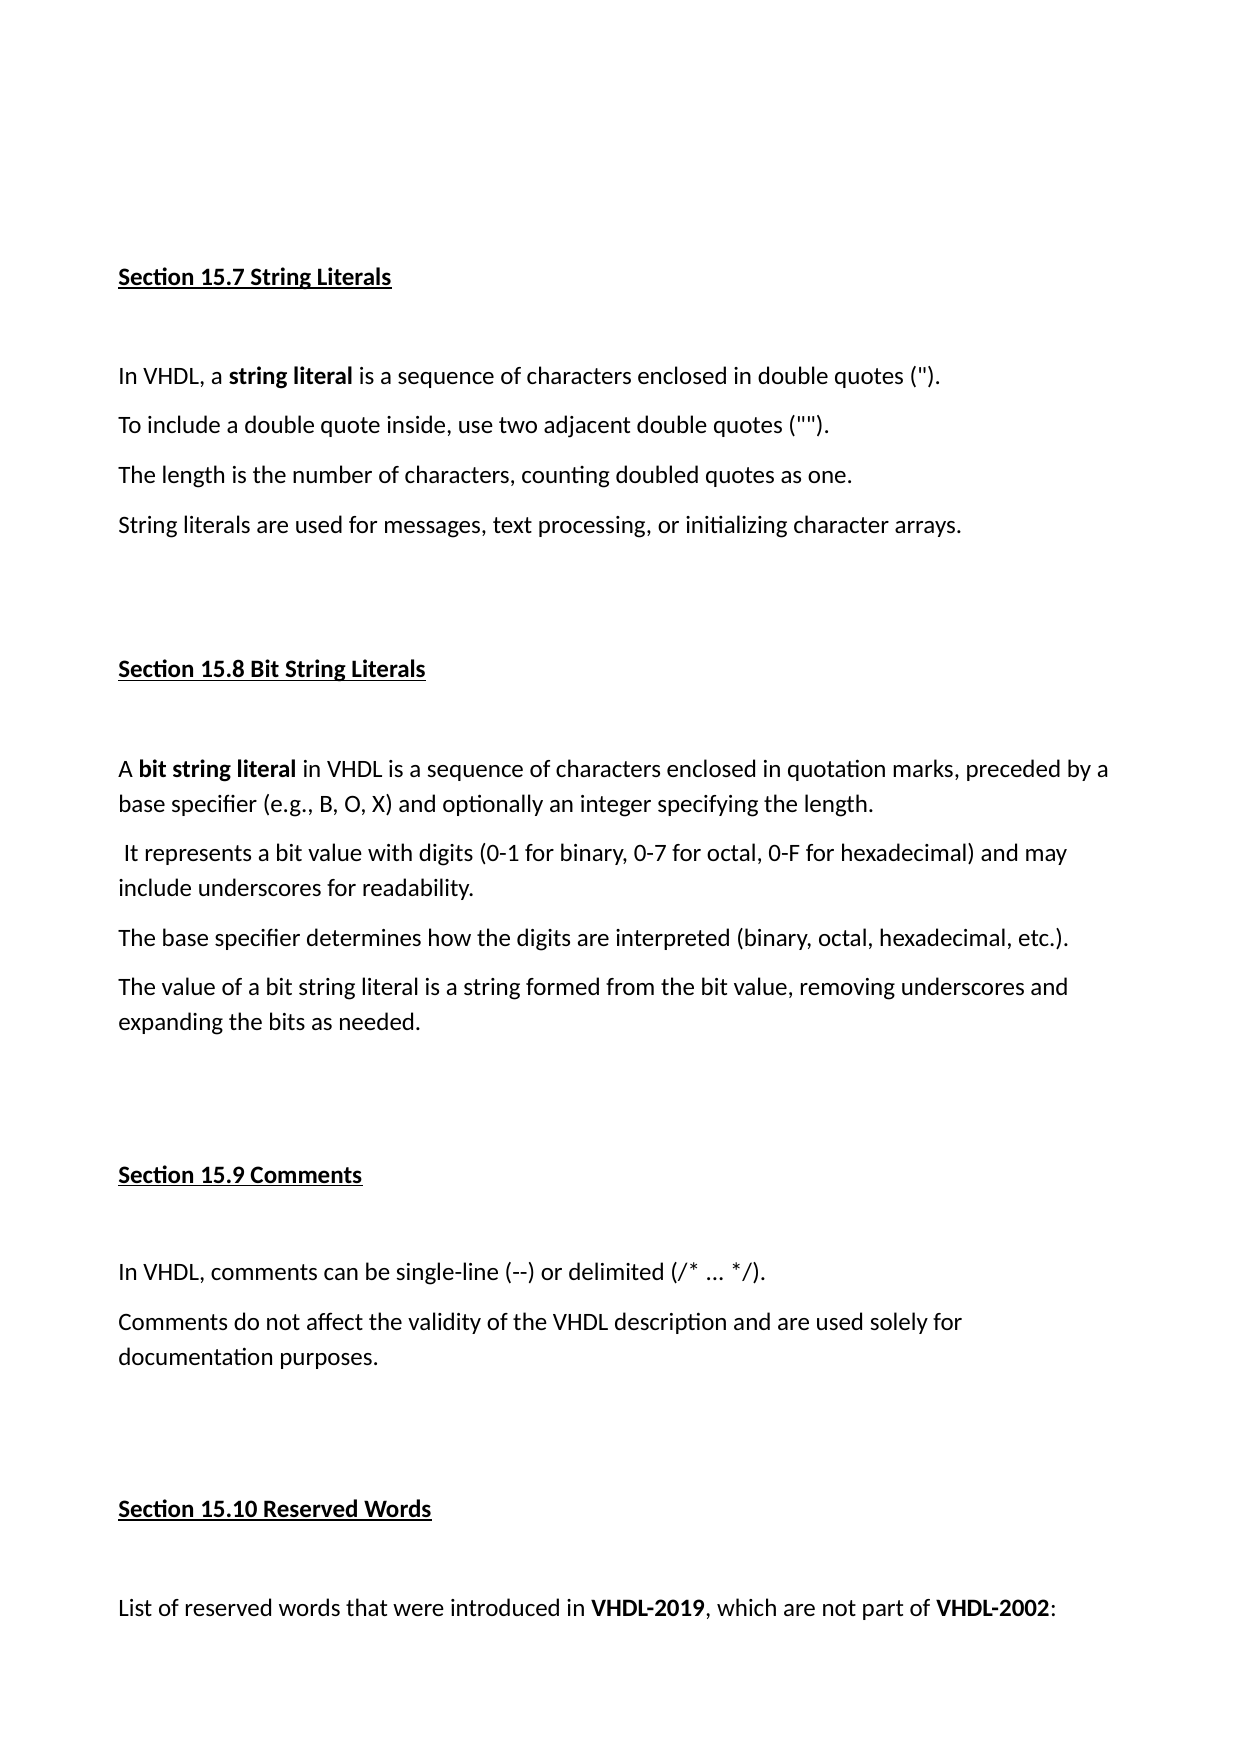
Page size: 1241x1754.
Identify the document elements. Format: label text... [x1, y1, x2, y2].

text Comments do not affect the validity of the VHDL description and are used solely for documentation purposes. [118, 1306, 1122, 1371]
text Section 15.7 String Literals [118, 261, 1122, 291]
text Section 15.10 Reserved Words [118, 1493, 1122, 1523]
text To include a double quote inside, use two adjacent double quotes (""). [118, 410, 1122, 440]
text List of reserved words that were introduced in VHDL-2019, which are not part of VHDL-2002: [118, 1592, 1122, 1623]
text In VHDL, comments can be single-line (--) or delimited (/* ... */). [118, 1256, 1122, 1287]
text It represents a bit value with digits (0-1 for binary, 0-7 for octal, 0-F for hexadecimal) and may include underscores for readability. [118, 837, 1122, 903]
text The length is the number of characters, counting doubled quotes as one. [118, 459, 1122, 490]
text The base specifier determines how the digits are interpreted (binary, octal, hexadecimal, etc.). [118, 922, 1122, 952]
text String literals are used for messages, text processing, or initializing character arrays. [118, 509, 1122, 539]
text The value of a bit string literal is a string formed from the bit value, removing underscores and expanding the bits as needed. [118, 972, 1122, 1037]
text Section 15.9 Comments [118, 1159, 1122, 1189]
text In VHDL, a string literal is a sequence of characters enclosed in double quotes ("). [118, 360, 1122, 391]
text Section 15.8 Bit String Literals [118, 654, 1122, 684]
text A bit string literal in VHDL is a sequence of characters enclosed in quotation marks, preceded by a base specifier (e.g., B, O, X) and optionally an integer specifying the length. [118, 753, 1122, 818]
